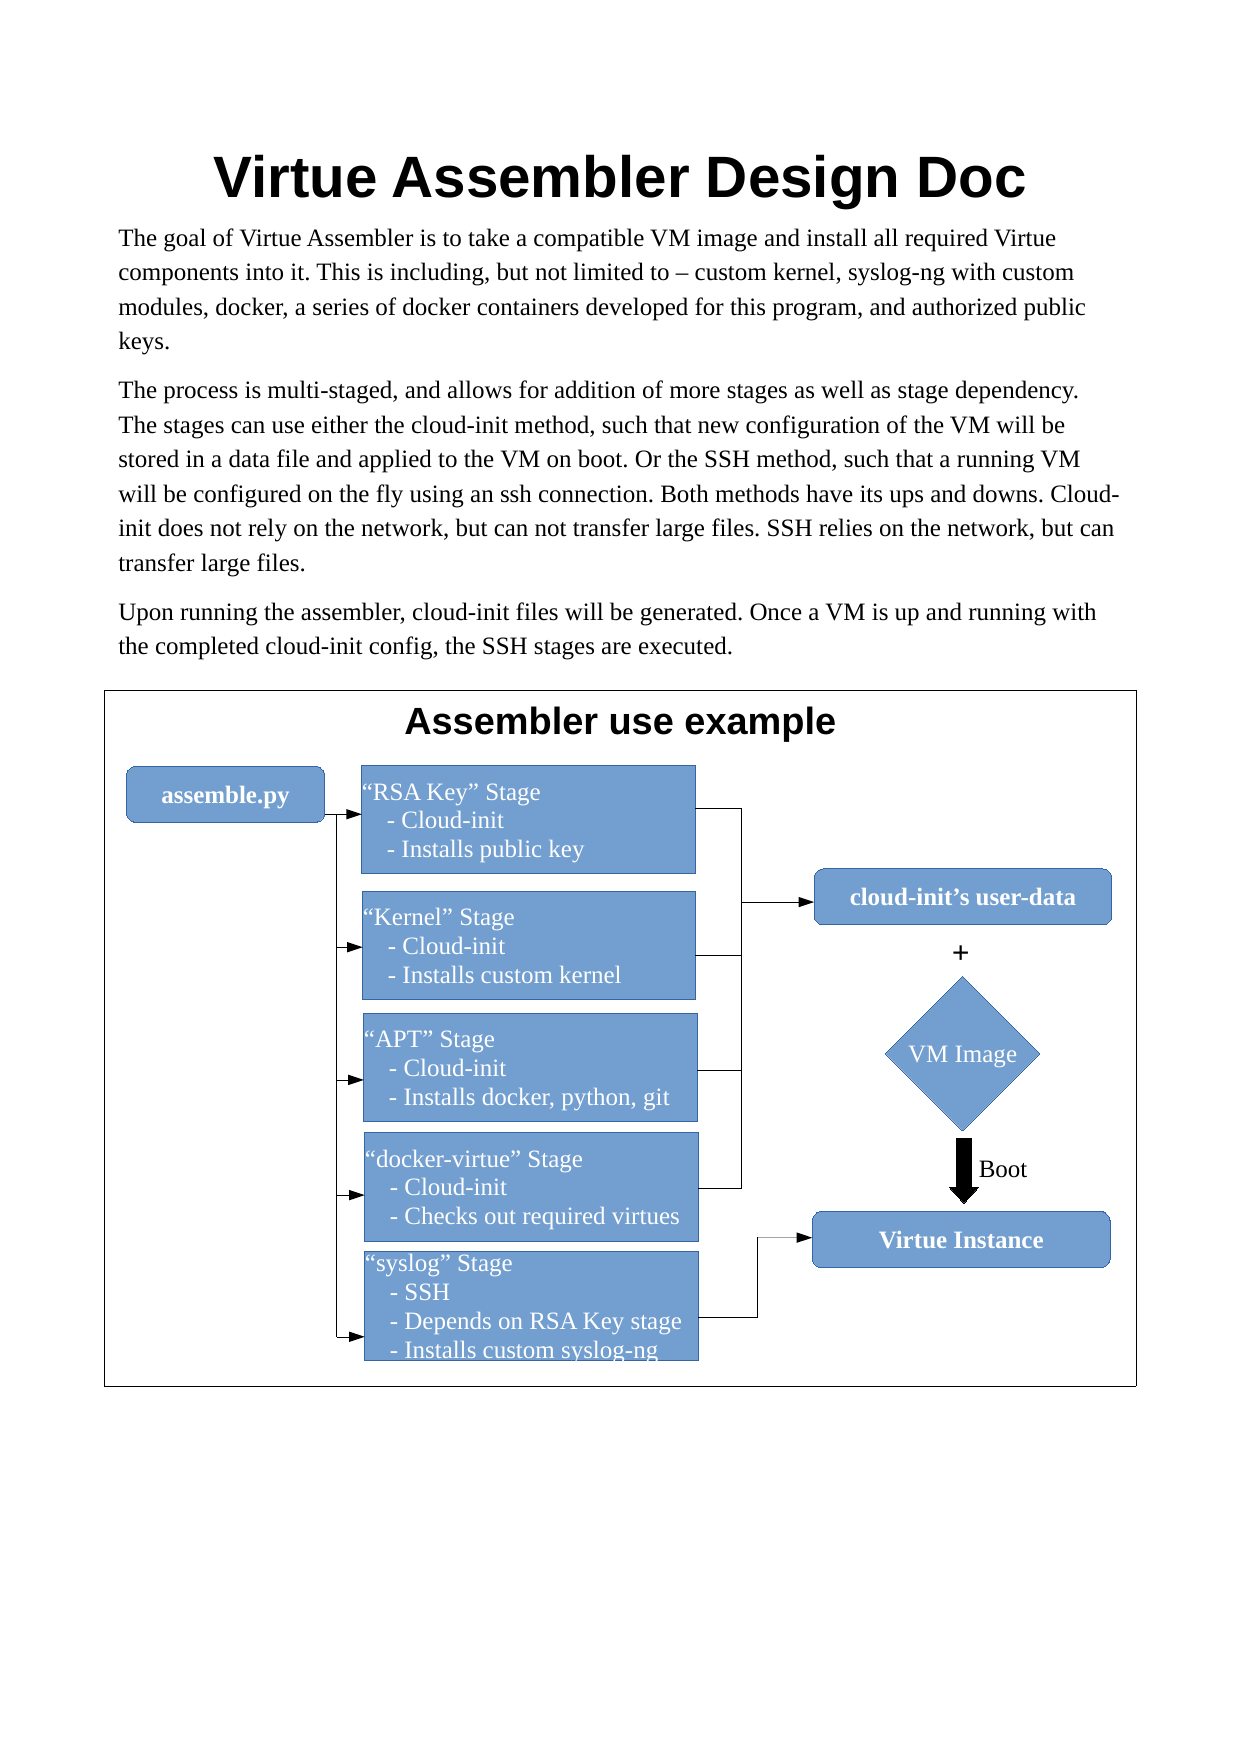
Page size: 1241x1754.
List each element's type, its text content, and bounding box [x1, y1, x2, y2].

subtitle Assembler use example [113, 699, 1127, 742]
title Virtue Assembler Design Doc [118, 143, 1122, 210]
text The process is multi-staged, and allows for addition of more stages as well as stage dependency. The stages can use either the cloud-init method, such that new configuration of the VM will be stored in a data file and applied to the VM on boot. Or the SSH method, such that a running VM will be configured on the fly using an ssh connection. Both methods have its ups and downs. Cloud-init does not rely on the network, but can not transfer large files. SSH relies on the network, but can transfer large files. [118, 375, 1122, 576]
text Upon running the assembler, cloud-init files will be generated. Once a VM is up and running with the completed cloud-init config, the SSH stages are executed. [118, 597, 1122, 660]
text The goal of Virtue Assembler is to take a compatible VM image and install all required Virtue components into it. This is including, but not limited to – custom kernel, syslog-ng with custom modules, docker, a series of docker containers developed for this program, and authorized public keys. [118, 223, 1122, 355]
